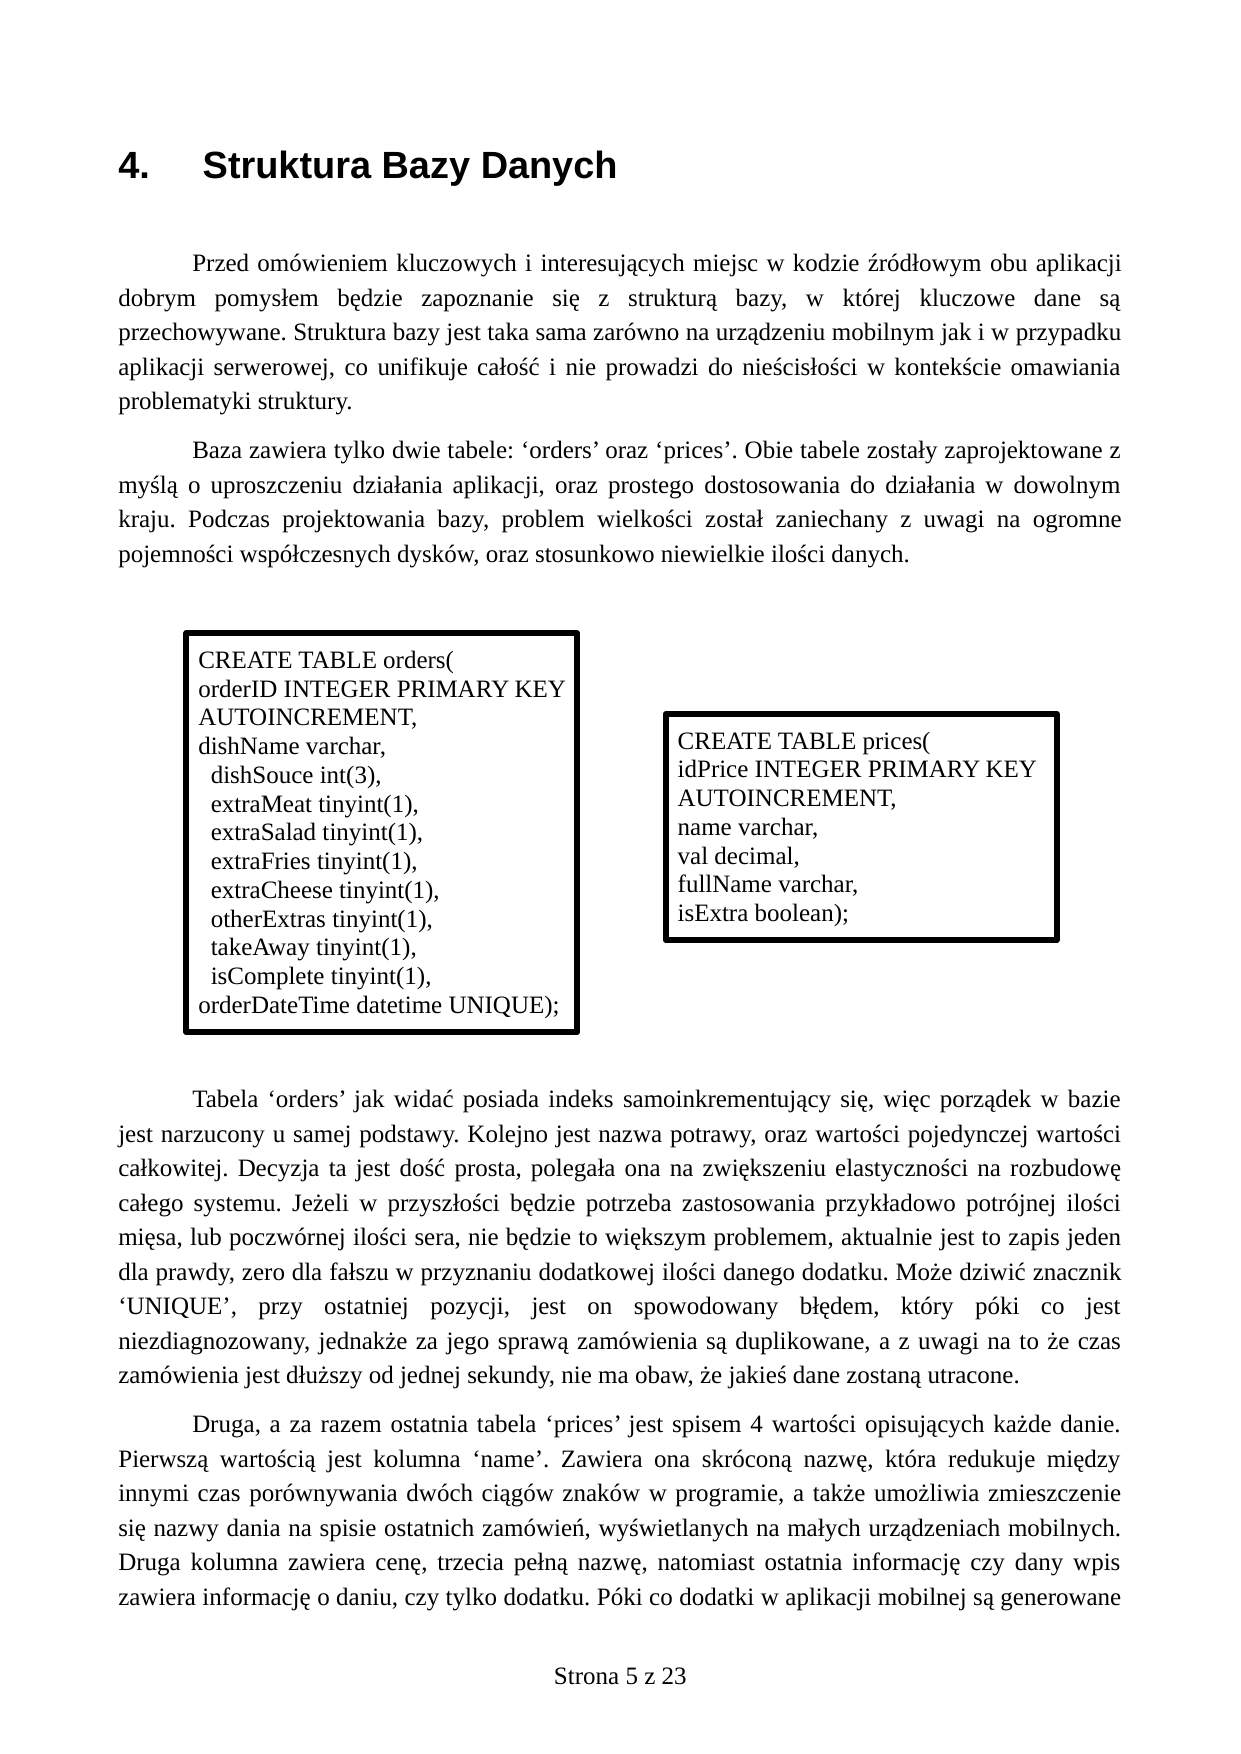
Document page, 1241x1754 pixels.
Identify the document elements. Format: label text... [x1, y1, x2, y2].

subtitle Struktura Bazy Danych [118, 143, 1122, 187]
text Tabela ‘orders’ jak widać posiada indeks samoinkrementujący się, więc porządek w bazie jest narzucony u samej podstawy. Kolejno jest nazwa potrawy, oraz wartości pojedynczej wartości całkowitej. Decyzja ta jest dość prosta, polegała ona na zwiększeniu elastyczności na rozbudowę całego systemu. Jeżeli w przyszłości będzie potrzeba zastosowania przykładowo potrójnej ilości mięsa, lub poczwórnej ilości sera, nie będzie to większym problemem, aktualnie jest to zapis jeden dla prawdy, zero dla fałszu w przyznaniu dodatkowej ilości danego dodatku. Może dziwić znacznik ‘UNIQUE’, przy ostatniej pozycji, jest on spowodowany błędem, który póki co jest niezdiagnozowany, jednakże za jego sprawą zamówienia są duplikowane, a z uwagi na to że czas zamówienia jest dłuższy od jednej sekundy, nie ma obaw, że jakieś dane zostaną utracone. [118, 1084, 1122, 1389]
text Druga, a za razem ostatnia tabela ‘prices’ jest spisem 4 wartości opisujących każde danie. Pierwszą wartością jest kolumna ‘name’. Zawiera ona skróconą nazwę, która redukuje między innymi czas porównywania dwóch ciągów znaków w programie, a także umożliwia zmieszczenie się nazwy dania na spisie ostatnich zamówień, wyświetlanych na małych urządzeniach mobilnych. Druga kolumna zawiera cenę, trzecia pełną nazwę, natomiast ostatnia informację czy dany wpis zawiera informację o daniu, czy tylko dodatku. Póki co dodatki w aplikacji mobilnej są generowane [118, 1409, 1122, 1610]
text Baza zawiera tylko dwie tabele: ‘orders’ oraz ‘prices’. Obie tabele zostały zaprojektowane z myślą o uproszczeniu działania aplikacji, oraz prostego dostosowania do działania w dowolnym kraju. Podczas projektowania bazy, problem wielkości został zaniechany z uwagi na ogromne pojemności współczesnych dysków, oraz stosunkowo niewielkie ilości danych. [118, 435, 1122, 567]
text Przed omówieniem kluczowych i interesujących miejsc w kodzie źródłowym obu aplikacji dobrym pomysłem będzie zapoznanie się z strukturą bazy, w której kluczowe dane są przechowywane. Struktura bazy jest taka sama zarówno na urządzeniu mobilnym jak i w przypadku aplikacji serwerowej, co unifikuje całość i nie prowadzi do nieścisłości w kontekście omawiania problematyki struktury. [118, 248, 1122, 415]
